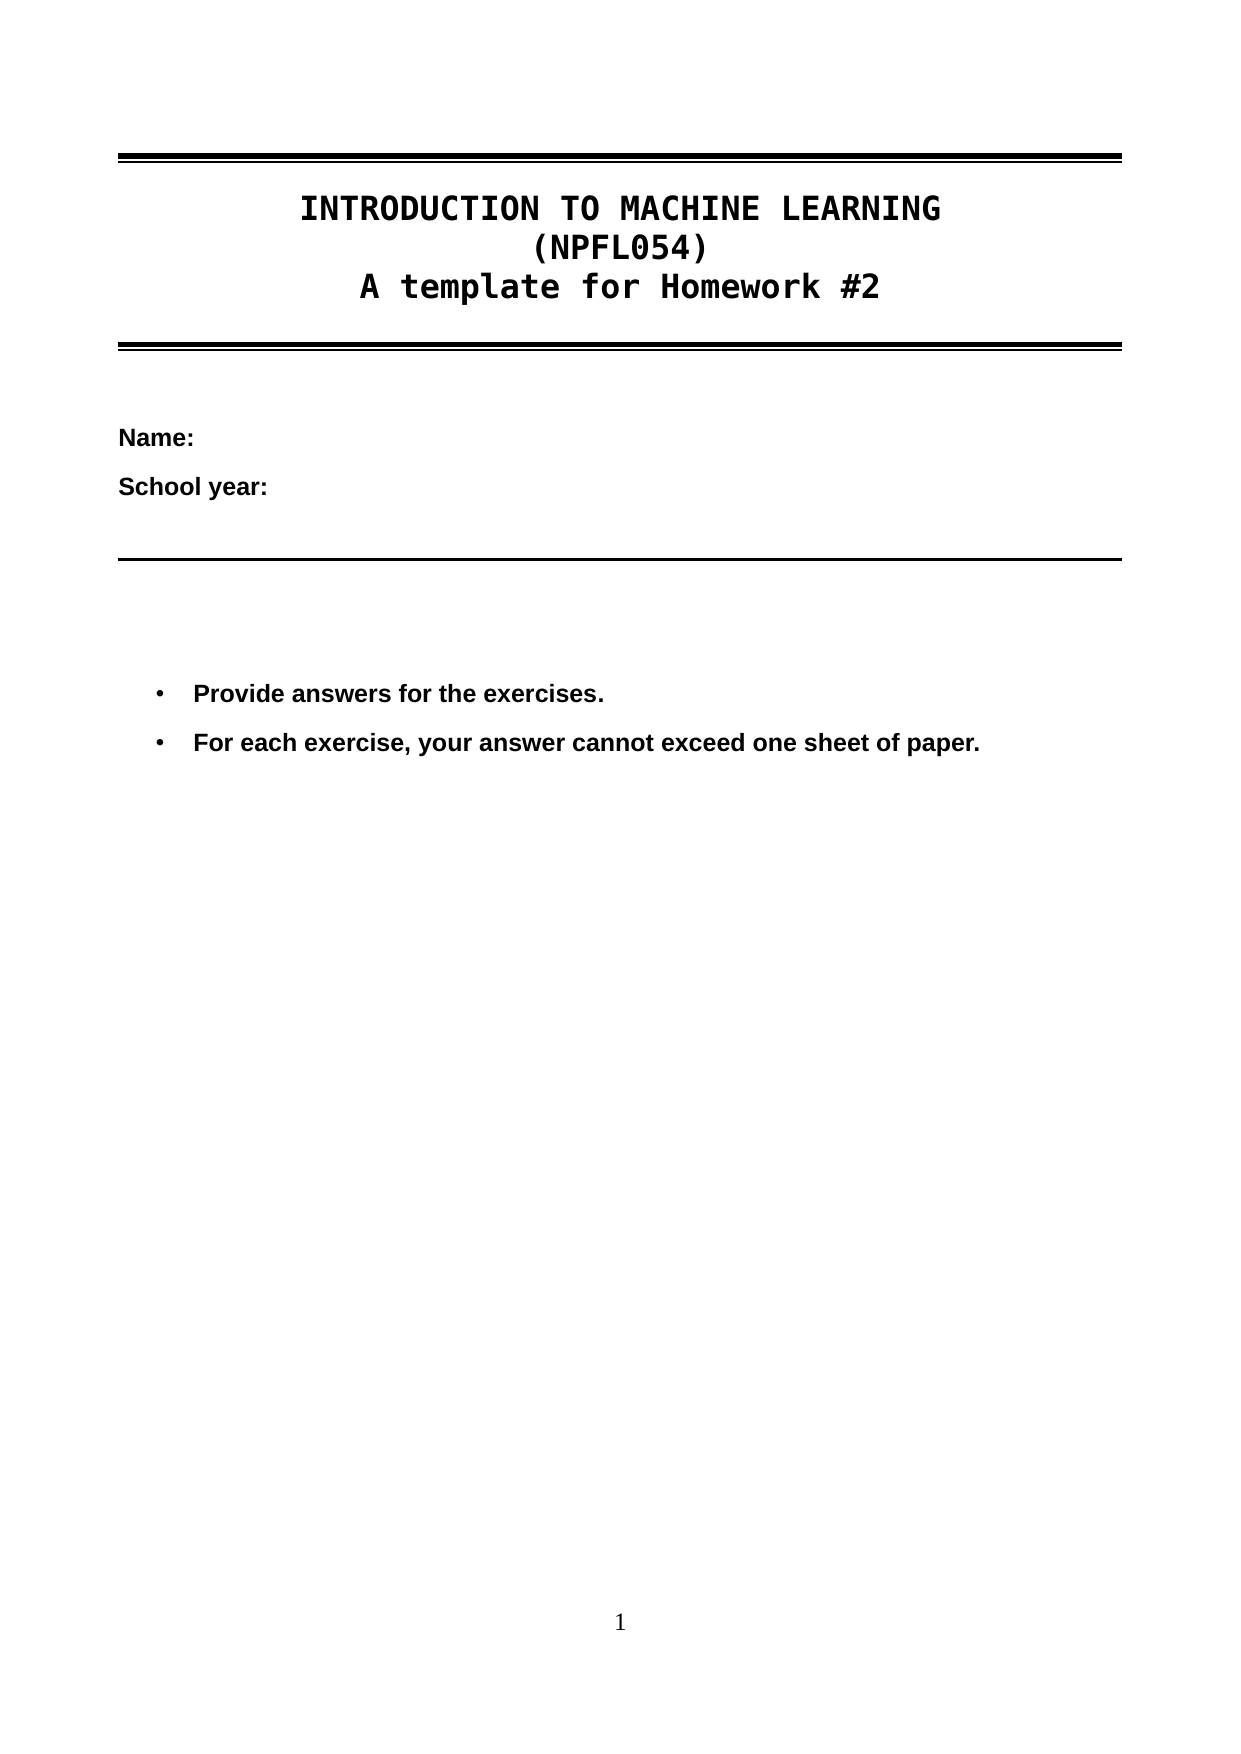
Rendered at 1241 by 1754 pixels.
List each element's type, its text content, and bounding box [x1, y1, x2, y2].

text School year: [118, 472, 1122, 501]
list Provide answers for the exercises. [156, 679, 1122, 708]
text Name: [118, 423, 1122, 452]
list For each exercise, your answer cannot exceed one sheet of paper. [156, 728, 1122, 757]
text A template for Homework #2 [118, 267, 1122, 306]
text INTRODUCTION TO MACHINE LEARNING [118, 189, 1122, 228]
text (NPFL054) [118, 228, 1122, 267]
